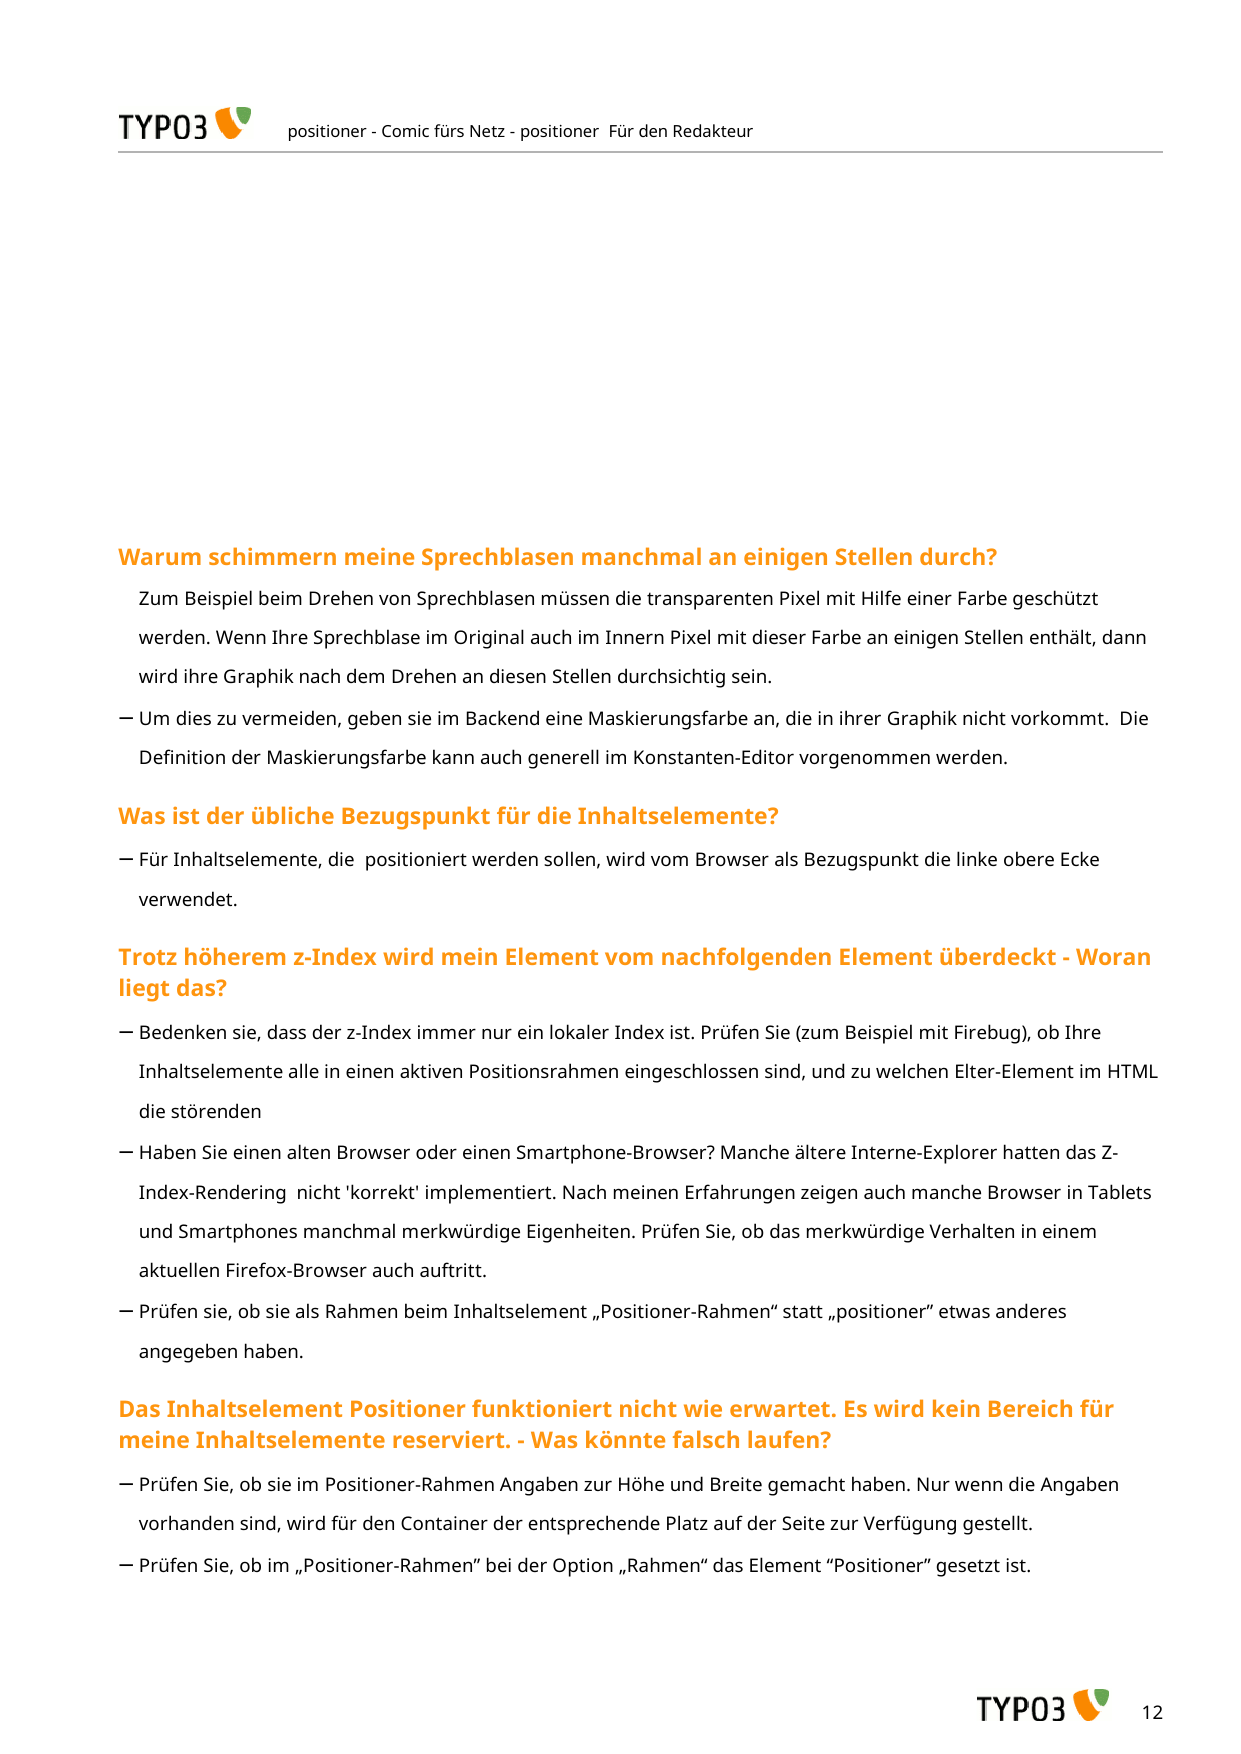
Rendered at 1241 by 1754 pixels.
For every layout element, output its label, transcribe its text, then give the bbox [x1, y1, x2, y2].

list Um dies zu vermeiden, geben sie im Backend eine Maskierungsfarbe an, die in ihrer Graphik nicht vorkommt. Die Definition der Maskierungsfarbe kann auch generell im Konstanten-Editor vorgenommen werden. [118, 702, 1163, 770]
picture [118, 106, 254, 139]
subtitle Was ist der übliche Bezugspunkt für die Inhaltselemente? [118, 800, 1163, 831]
list Prüfen sie, ob sie als Rahmen beim Inhaltselement „Positioner-Rahmen“ statt „positioner” etwas anderes angegeben haben. [118, 1296, 1163, 1364]
list Prüfen Sie, ob sie im Positioner-Rahmen Angaben zur Höhe und Breite gemacht haben. Nur wenn die Angaben vorhanden sind, wird für den Container der entsprechende Platz auf der Seite zur Verfügung gestellt. [118, 1468, 1163, 1536]
list Haben Sie einen alten Browser oder einen Smartphone-Browser? Manche ältere Interne-Explorer hatten das Z-Index-Rendering nicht 'korrekt' implementiert. Nach meinen Erfahrungen zeigen auch manche Browser in Tablets und Smartphones manchmal merkwürdige Eigenheiten. Prüfen Sie, ob das merkwürdige Verhalten in einem aktuellen Firefox-Browser auch auftritt. [118, 1137, 1163, 1283]
list Bedenken sie, dass der z-Index immer nur ein lokaler Index ist. Prüfen Sie (zum Beispiel mit Firebug), ob Ihre Inhaltselemente alle in einen aktiven Positionsrahmen eingeschlossen sind, und zu welchen Elter-Element im HTML die störenden [118, 1016, 1163, 1123]
list Für Inhaltselemente, die positioniert werden sollen, wird vom Browser als Bezugspunkt die linke obere Ecke verwendet. [118, 844, 1163, 912]
picture [976, 1688, 1112, 1721]
subtitle Trotz höherem z-Index wird mein Element vom nachfolgenden Element überdeckt - Woran liegt das? [118, 941, 1163, 1003]
list Zum Beispiel beim Drehen von Sprechblasen müssen die transparenten Pixel mit Hilfe einer Farbe geschützt werden. Wenn Ihre Sprechblase im Original auch im Innern Pixel mit dieser Farbe an einigen Stellen enthält, dann wird ihre Graphik nach dem Drehen an diesen Stellen durchsichtig sein. [118, 585, 1163, 689]
list Prüfen Sie, ob im „Positioner-Rahmen” bei der Option „Rahmen“ das Element “Positioner” gesetzt ist. [118, 1549, 1163, 1578]
subtitle Das Inhaltselement Positioner funktioniert nicht wie erwartet. Es wird kein Bereich für meine Inhaltselemente reserviert. - Was könnte falsch laufen? [118, 1393, 1163, 1455]
subtitle Warum schimmern meine Sprechblasen manchmal an einigen Stellen durch? [118, 541, 1163, 572]
